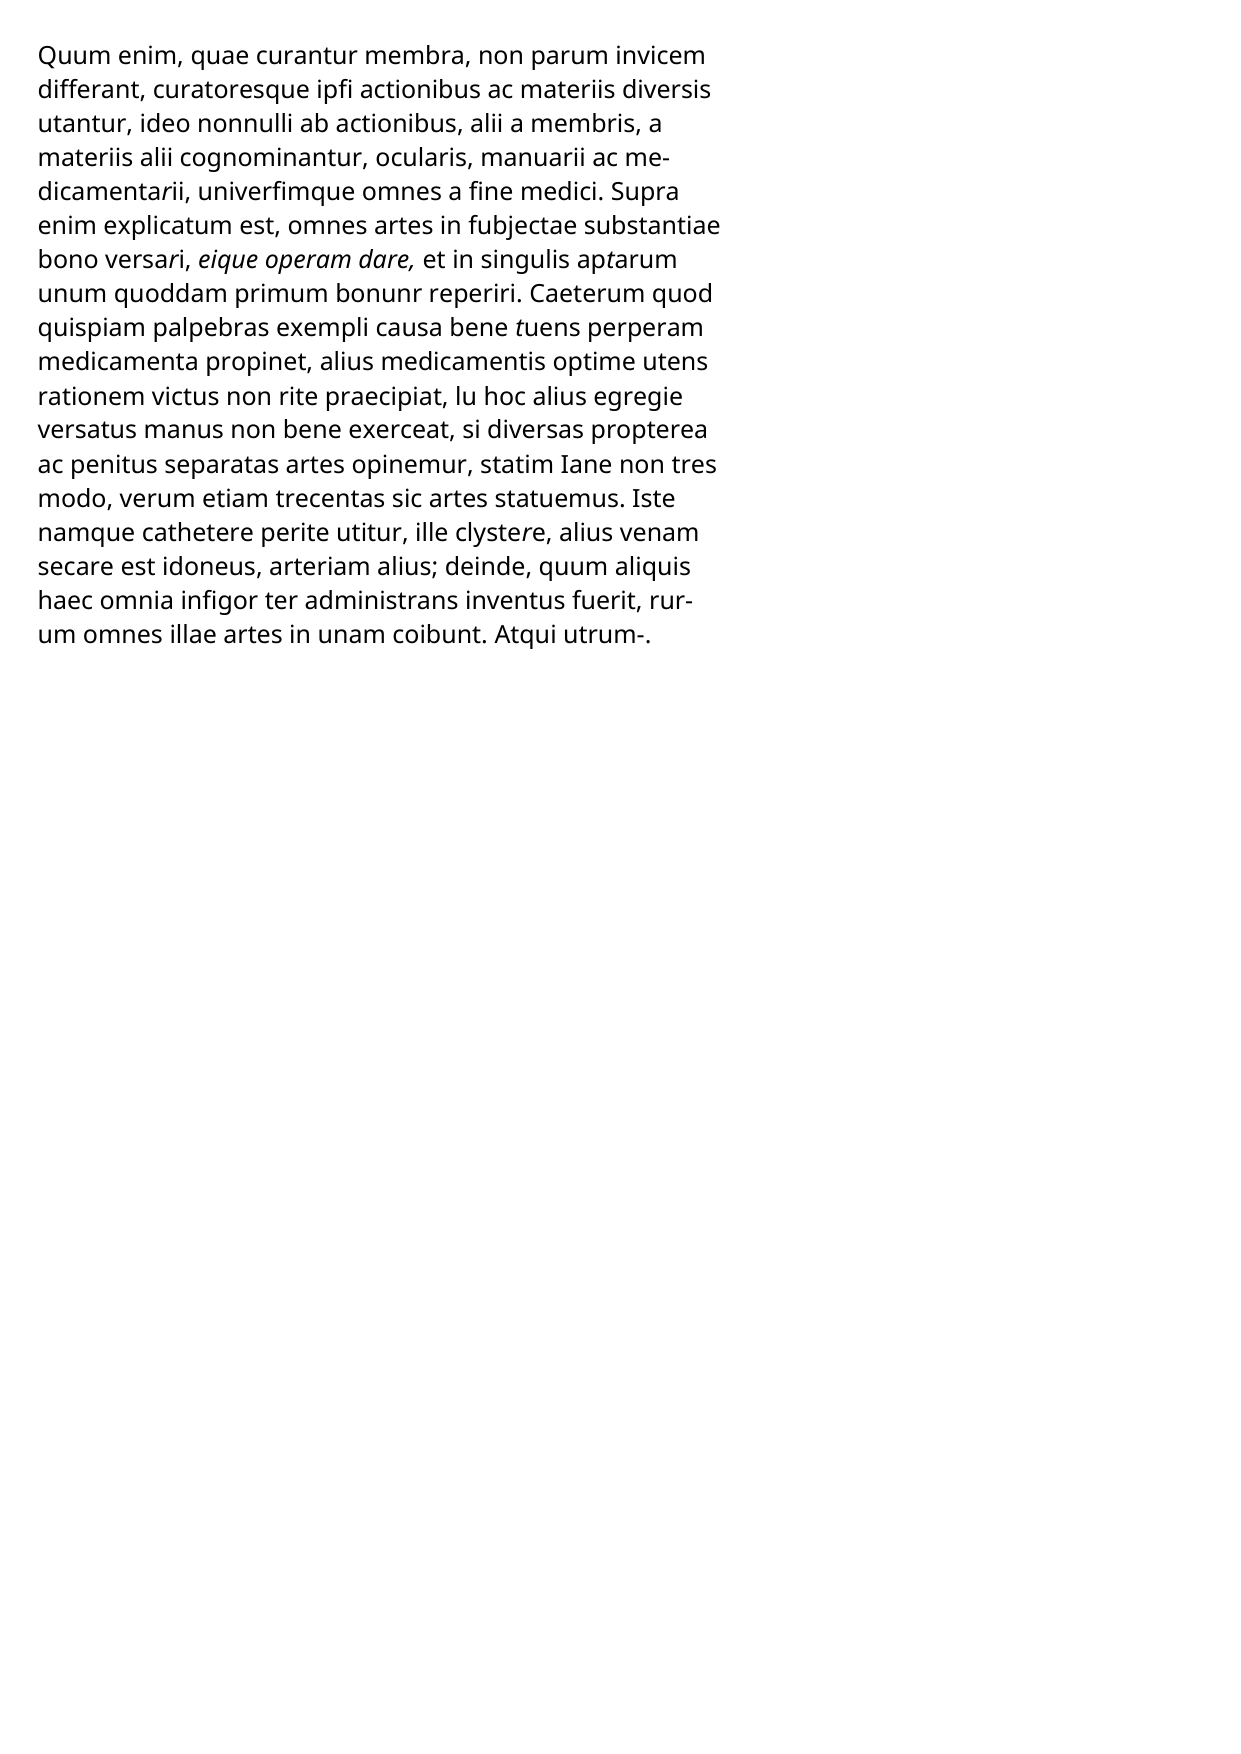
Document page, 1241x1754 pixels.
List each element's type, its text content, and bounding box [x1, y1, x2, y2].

text Quum enim, quae curantur membra, non parum invicem differant, curatoresque ipfi actionibus ac materiis diversis utantur, ideo nonnulli ab actionibus, alii a membris, a materiis alii cognominantur, ocularis, manuarii ac me- dicamentarii, univerfimque omnes a fine medici. Supra enim explicatum est, omnes artes in fubjectae substantiae bono versari, eique operam dare, et in singulis aptarum unum quoddam primum bonunr reperiri. Caeterum quod quispiam palpebras exempli causa bene tuens perperam medicamenta propinet, alius medicamentis optime utens rationem victus non rite praecipiat, lu hoc alius egregie versatus manus non bene exerceat, si diversas propterea ac penitus separatas artes opinemur, statim Iane non tres modo, verum etiam trecentas sic artes statuemus. Iste namque cathetere perite utitur, ille clystere, alius venam secare est idoneus, arteriam alius; deinde, quum aliquis haec omnia infigor ter administrans inventus fuerit, rur- um omnes illae artes in unam coibunt. Atqui utrum-. [37, 37, 1203, 651]
